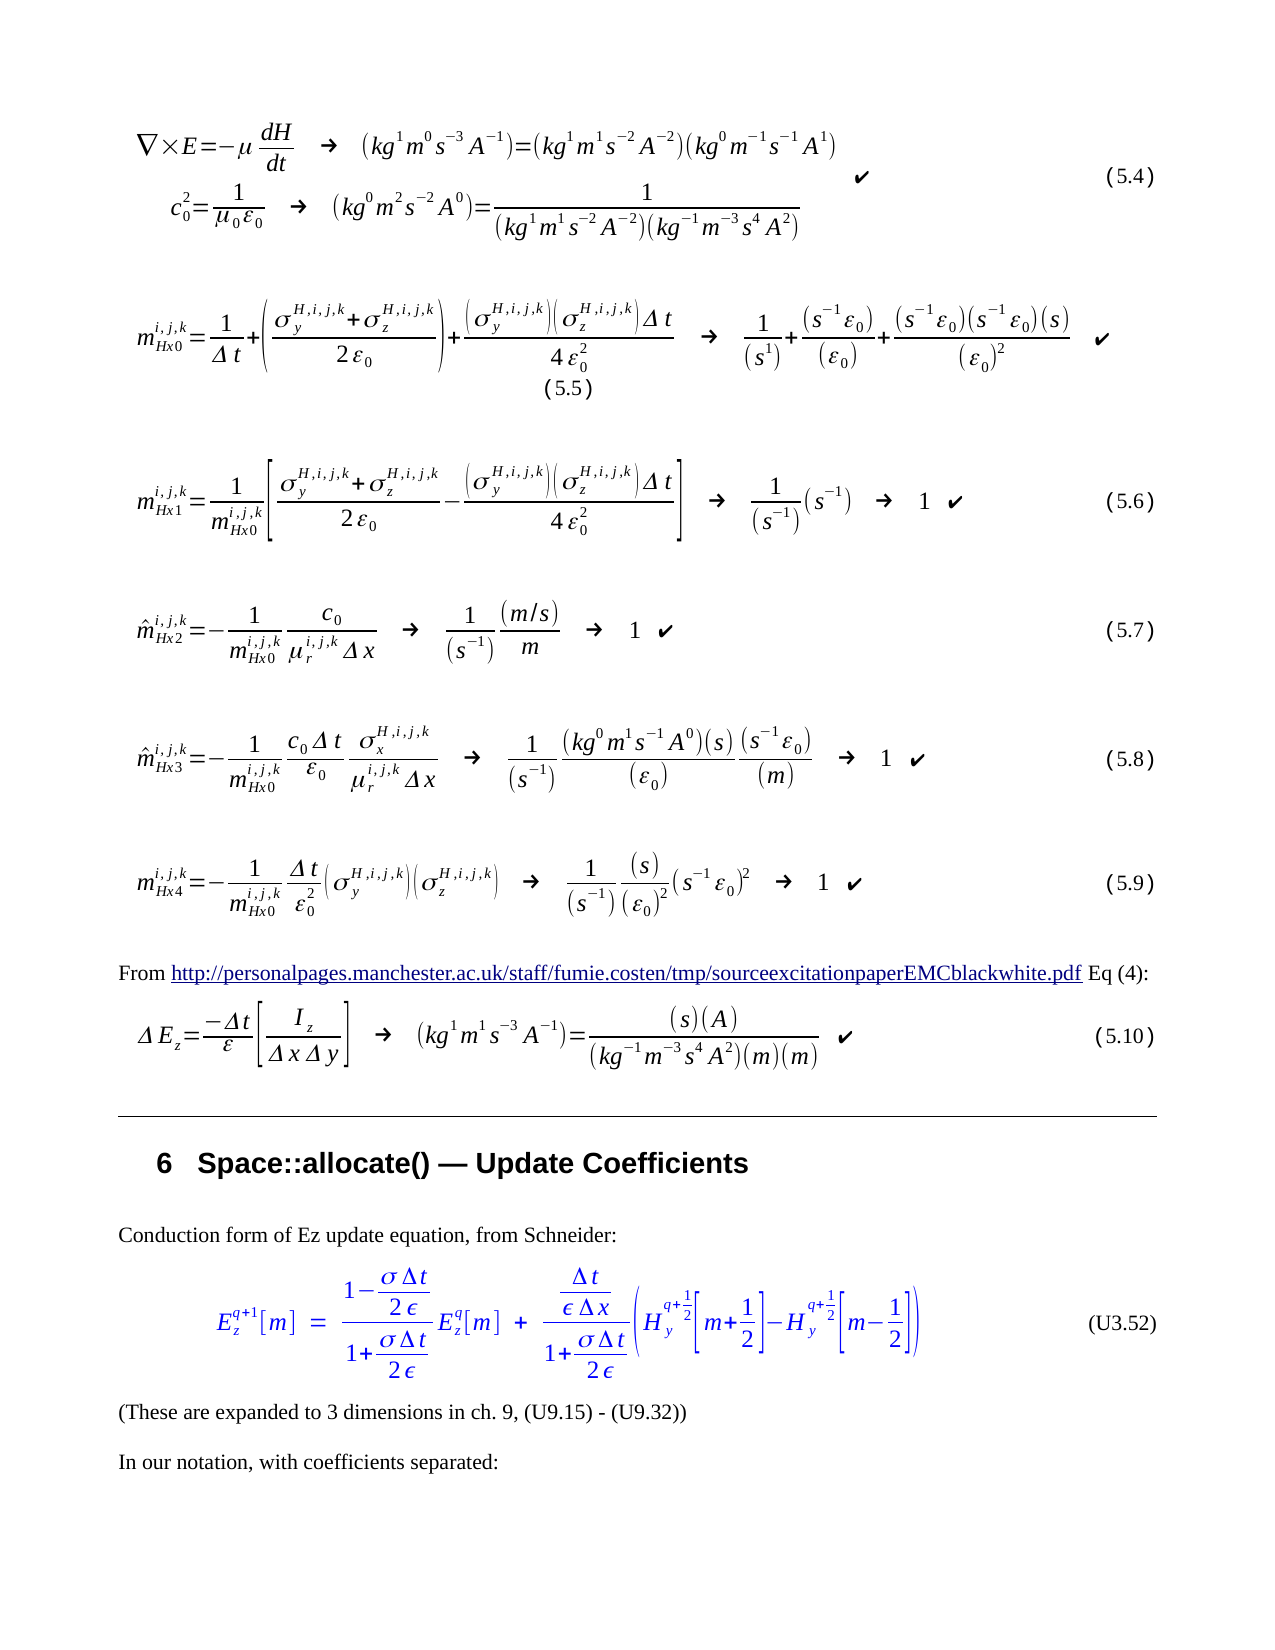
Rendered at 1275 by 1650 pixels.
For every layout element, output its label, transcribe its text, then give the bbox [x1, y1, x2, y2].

text ✔ (5.4) [118, 118, 1157, 243]
text ✔ (5.6) [118, 457, 1157, 542]
text From http://personalpages.manchester.ac.uk/staff/fumie.costen/tmp/sourceexcitationpaperEMCblackwhite.pdf Eq (4): [118, 960, 1157, 985]
text ✔ (5.7) [118, 598, 1157, 667]
text ✔ (5.8) [118, 723, 1157, 796]
text ✔ (5.9) [118, 851, 1157, 920]
text (These are expanded to 3 dimensions in ch. 9, (U9.15) - (U9.32)) [118, 1399, 1157, 1424]
text ✔ (5.5) [118, 298, 1157, 402]
text ✔ (5.10) [118, 1000, 1157, 1071]
text (U3.52) [118, 1262, 1157, 1384]
text In our notation, with coefficients separated: [118, 1449, 1157, 1474]
subtitle Space::allocate() — Update Coefficients [118, 1117, 1157, 1210]
text Conduction form of Ez update equation, from Schneider: [118, 1222, 1157, 1247]
